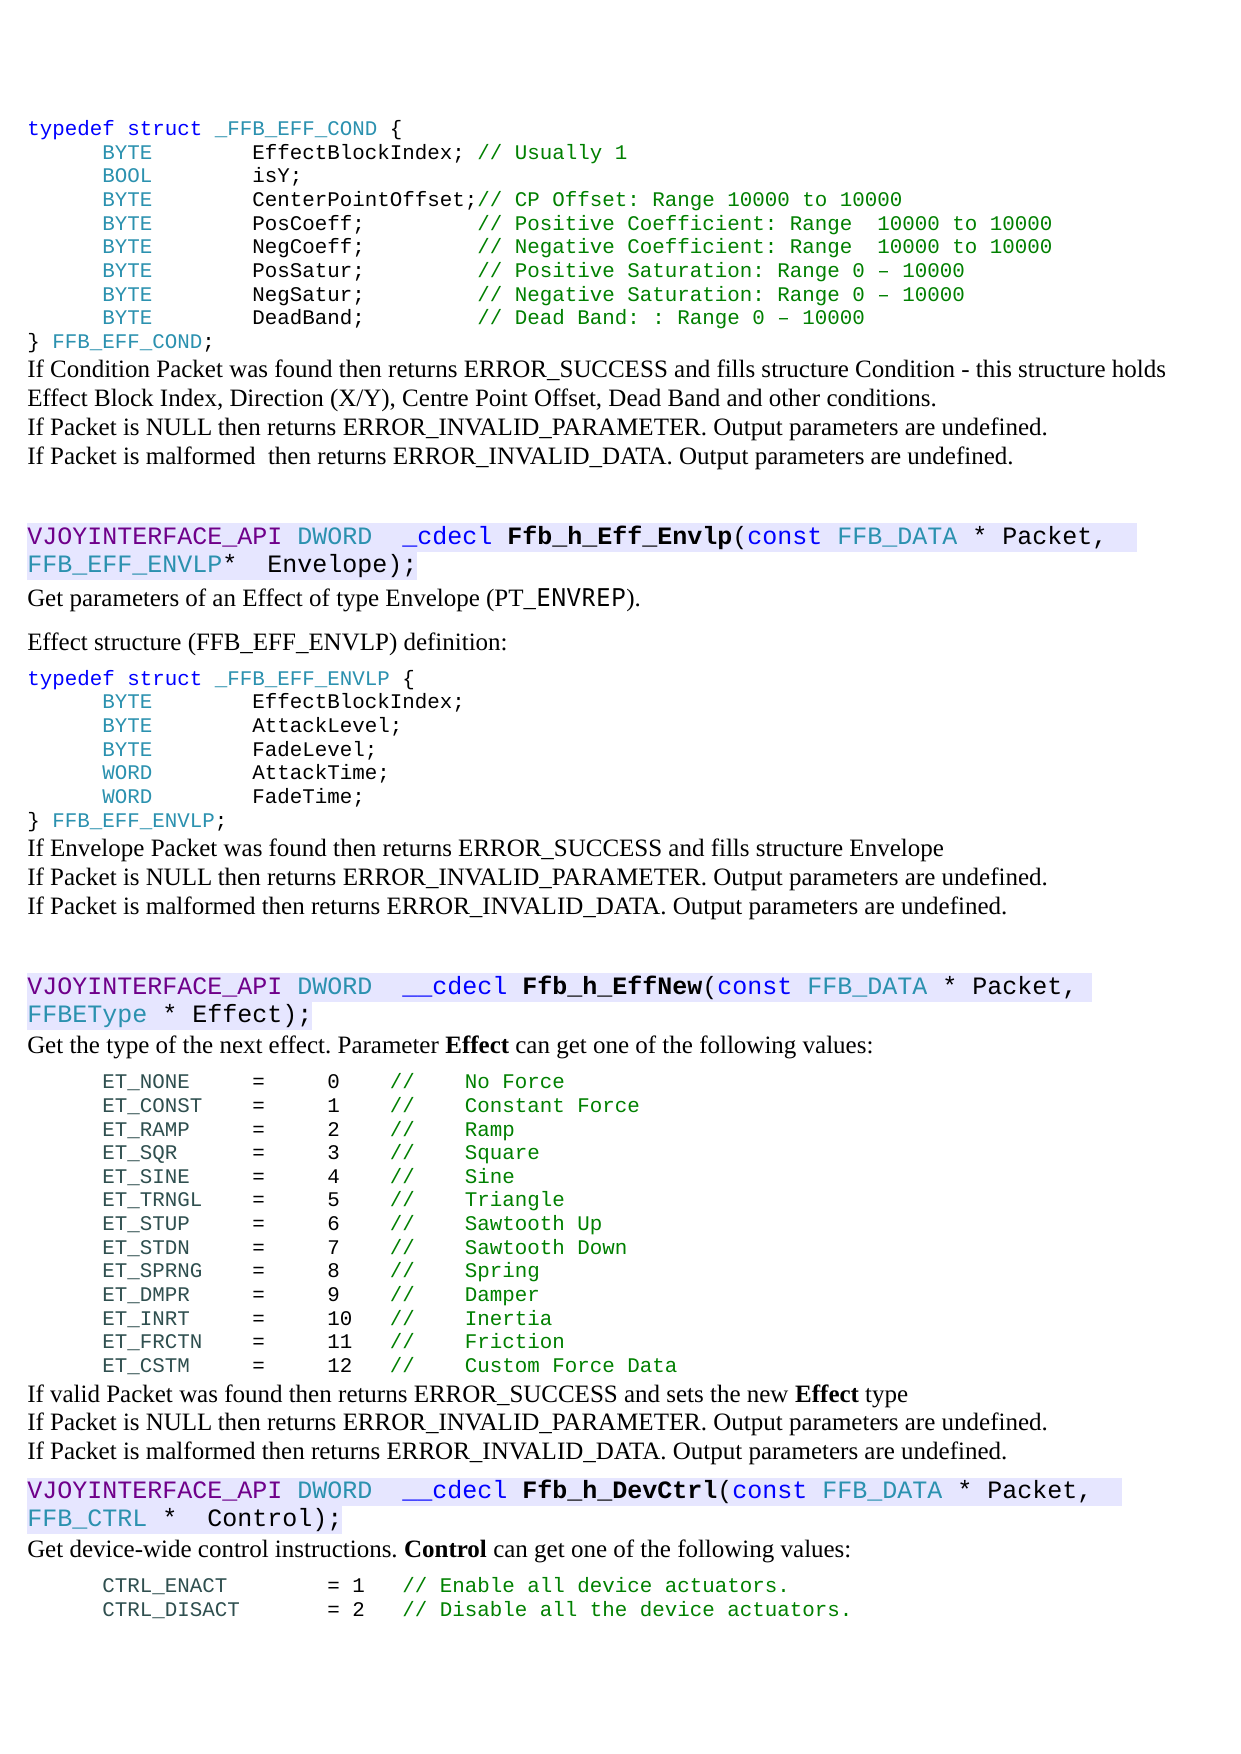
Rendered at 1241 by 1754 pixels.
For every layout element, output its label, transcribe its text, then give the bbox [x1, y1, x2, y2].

text BYTE NegSatur; // Negative Saturation: Range 0 – 10000 [27, 284, 1209, 307]
text If Envelope Packet was found then returns ERROR_SUCCESS and fills structure Envelope If Packet is NULL then returns ERROR_INVALID_PARAMETER. Output parameters are undefined. If Packet is malformed then returns ERROR_INVALID_DATA. Output parameters are undefined. [27, 833, 1209, 919]
text Get parameters of an Effect of type Envelope (PT_ENVREP). [27, 580, 1209, 614]
text } FFB_EFF_COND; [27, 331, 1209, 354]
text ET_STUP = 6 // Sawtooth Up [27, 1213, 1209, 1237]
text ET_SPRNG = 8 // Spring [27, 1260, 1209, 1284]
text ET_CSTM = 12 // Custom Force Data [27, 1355, 1209, 1379]
text ET_FRCTN = 11 // Friction [27, 1331, 1209, 1355]
text BYTE EffectBlockIndex; // Usually 1 [27, 142, 1209, 165]
text BYTE CenterPointOffset;// CP Offset: Range ­10000 to 10000 [27, 189, 1209, 213]
text ET_STDN = 7 // Sawtooth Down [27, 1237, 1209, 1260]
text ET_CONST = 1 // Constant Force [27, 1095, 1209, 1118]
text ET_SQR = 3 // Square [27, 1142, 1209, 1166]
text BYTE PosSatur; // Positive Saturation: Range 0 – 10000 [27, 260, 1209, 284]
text CTRL_DISACT = 2 // Disable all the device actuators. [27, 1599, 1209, 1623]
text ET_DMPR = 9 // Damper [27, 1284, 1209, 1308]
text ET_TRNGL = 5 // Triangle [27, 1189, 1209, 1213]
text ET_INRT = 10 // Inertia [27, 1308, 1209, 1331]
text If valid Packet was found then returns ERROR_SUCCESS and sets the new Effect type If Packet is NULL then returns ERROR_INVALID_PARAMETER. Output parameters are undefined. If Packet is malformed then returns ERROR_INVALID_DATA. Output parameters are undefined. [27, 1379, 1209, 1465]
text BYTE NegCoeff; // Negative Coefficient: Range ­10000 to 10000 [27, 236, 1209, 260]
text BYTE AttackLevel; [27, 715, 1209, 739]
text BYTE DeadBand; // Dead Band: : Range 0 – 10000 [27, 307, 1209, 331]
text Get device-wide control instructions. Control can get one of the following values: [27, 1534, 1209, 1563]
text Effect structure (FFB_EFF_ENVLP) definition: [27, 627, 1209, 655]
text VJOYINTERFACE_API DWORD _cdecl Ffb_h_Eff_Envlp(const FFB_DATA * Packet, FFB_EFF_ENVLP* Envelope); [417, 523, 1209, 580]
text BYTE PosCoeff; // Positive Coefficient: Range ­10000 to 10000 [27, 213, 1209, 236]
text BYTE EffectBlockIndex; [27, 691, 1209, 715]
text ET_NONE = 0 // No Force [27, 1071, 1209, 1095]
text ET_RAMP = 2 // Ramp [27, 1118, 1209, 1142]
text typedef struct _FFB_EFF_COND { [27, 118, 1209, 142]
text WORD FadeTime; [27, 786, 1209, 810]
text typedef struct _FFB_EFF_ENVLP { [27, 668, 1209, 691]
text CTRL_ENACT = 1 // Enable all device actuators. [27, 1575, 1209, 1599]
text VJOYINTERFACE_API DWORD __cdecl Ffb_h_DevCtrl(const FFB_DATA * Packet, FFB_CTRL * Control); [27, 1477, 1209, 1534]
text WORD AttackTime; [27, 762, 1209, 786]
text Get the type of the next effect. Parameter Effect can get one of the following values: [27, 1030, 1209, 1059]
text BOOL isY; [27, 165, 1209, 189]
text ET_SINE = 4 // Sine [27, 1166, 1209, 1189]
text VJOYINTERFACE_API DWORD __cdecl Ffb_h_EffNew(const FFB_DATA * Packet, FFBEType * Effect); [312, 973, 1209, 1030]
text BYTE FadeLevel; [27, 739, 1209, 762]
text } FFB_EFF_ENVLP; [27, 810, 1209, 833]
text If Condition Packet was found then returns ERROR_SUCCESS and fills structure Condition - this structure holds Effect Block Index, Direction (X/Y), Centre Point Offset, Dead Band and other conditions. If Packet is NULL then returns ERROR_INVALID_PARAMETER. Output parameters are undefined. If Packet is malformed then returns ERROR_INVALID_DATA. Output parameters are undefined. [27, 354, 1209, 469]
